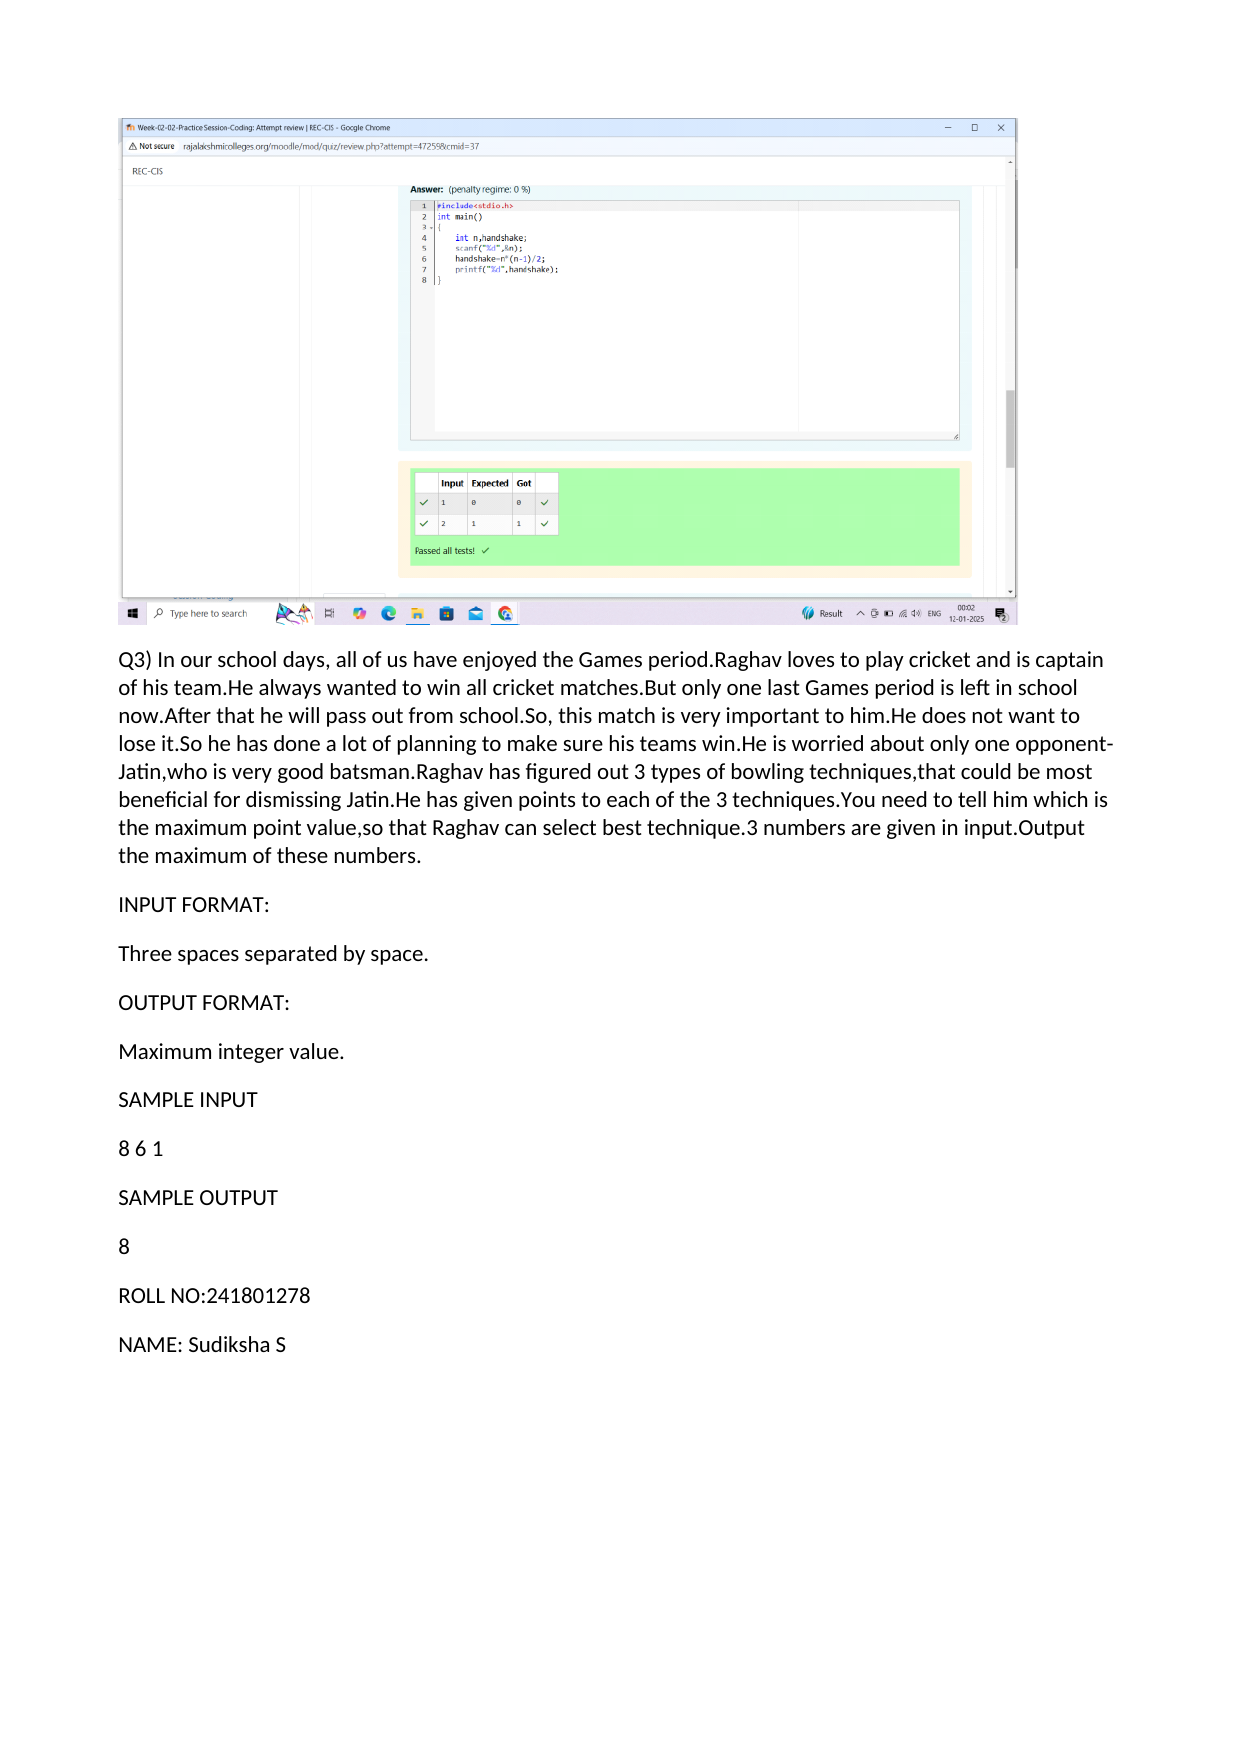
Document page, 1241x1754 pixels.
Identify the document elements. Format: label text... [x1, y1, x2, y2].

text ROLL NO:241801278 [118, 1281, 1122, 1309]
text 8 6 1 [118, 1134, 1122, 1162]
text SAMPLE OUTPUT [118, 1183, 1122, 1211]
text OUTPUT FORMAT: [118, 988, 1122, 1016]
text Maximum integer value. [118, 1037, 1122, 1065]
text NAME: Sudiksha S [118, 1330, 1122, 1358]
text 8 [118, 1232, 1122, 1260]
text SAMPLE INPUT [118, 1086, 1122, 1114]
text INPUT FORMAT: [118, 890, 1122, 918]
text Three spaces separated by space. [118, 939, 1122, 967]
text Q3) In our school days, all of us have enjoyed the Games period.Raghav loves to play cricket and is captain of his team.He always wanted to win all cricket matches.But only one last Games period is left in school now.After that he will pass out from school.So, this match is very important to him.He does not want to lose it.So he has done a lot of planning to make sure his teams win.He is worried about only one opponent-Jatin,who is very good batsman.Raghav has figured out 3 types of bowling techniques,that could be most beneficial for dismissing Jatin.He has given points to each of the 3 techniques.You need to tell him which is the maximum point value,so that Raghav can select best technique.3 numbers are given in input.Output the maximum of these numbers. [118, 645, 1122, 869]
